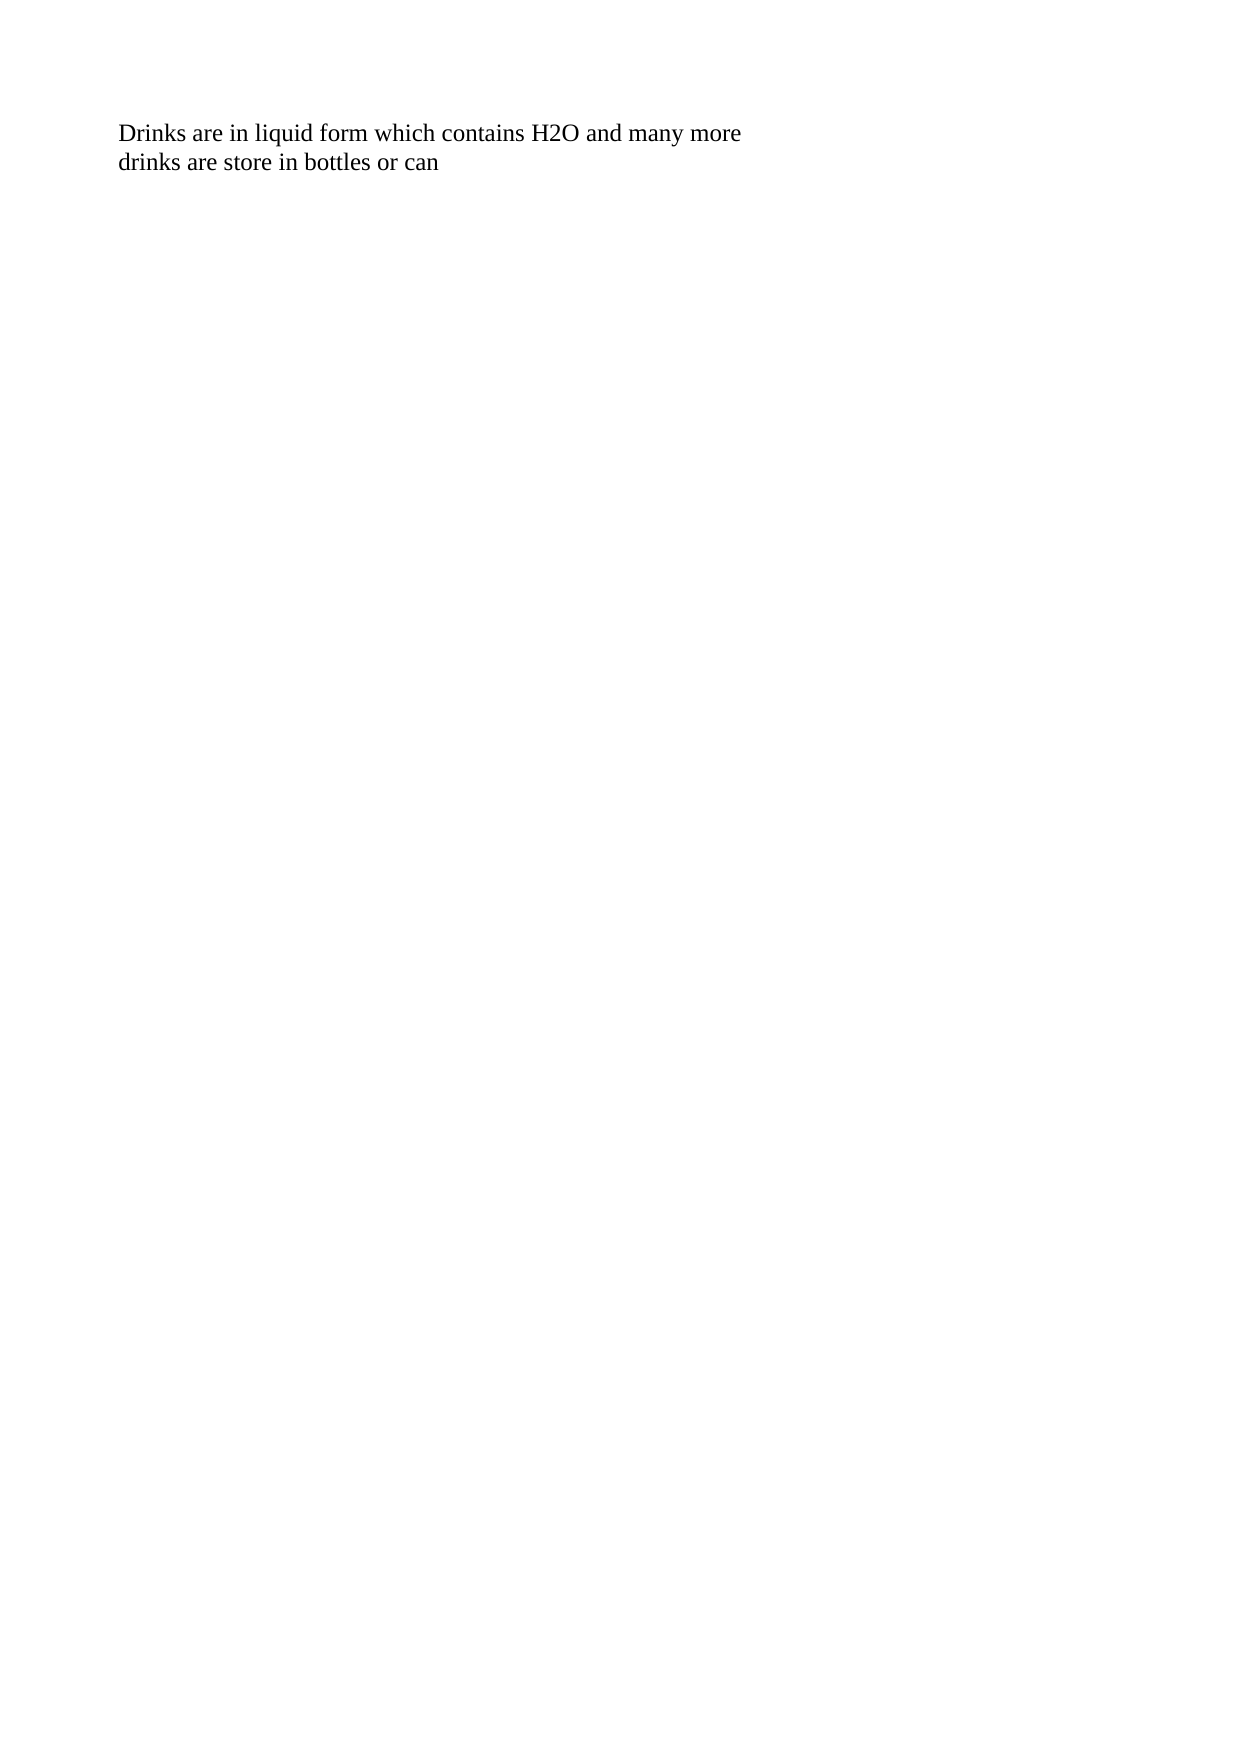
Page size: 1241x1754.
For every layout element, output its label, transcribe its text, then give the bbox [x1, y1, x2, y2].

text drinks are store in bottles or can [118, 147, 1122, 176]
text Drinks are in liquid form which contains H2O and many more [118, 118, 1122, 147]
